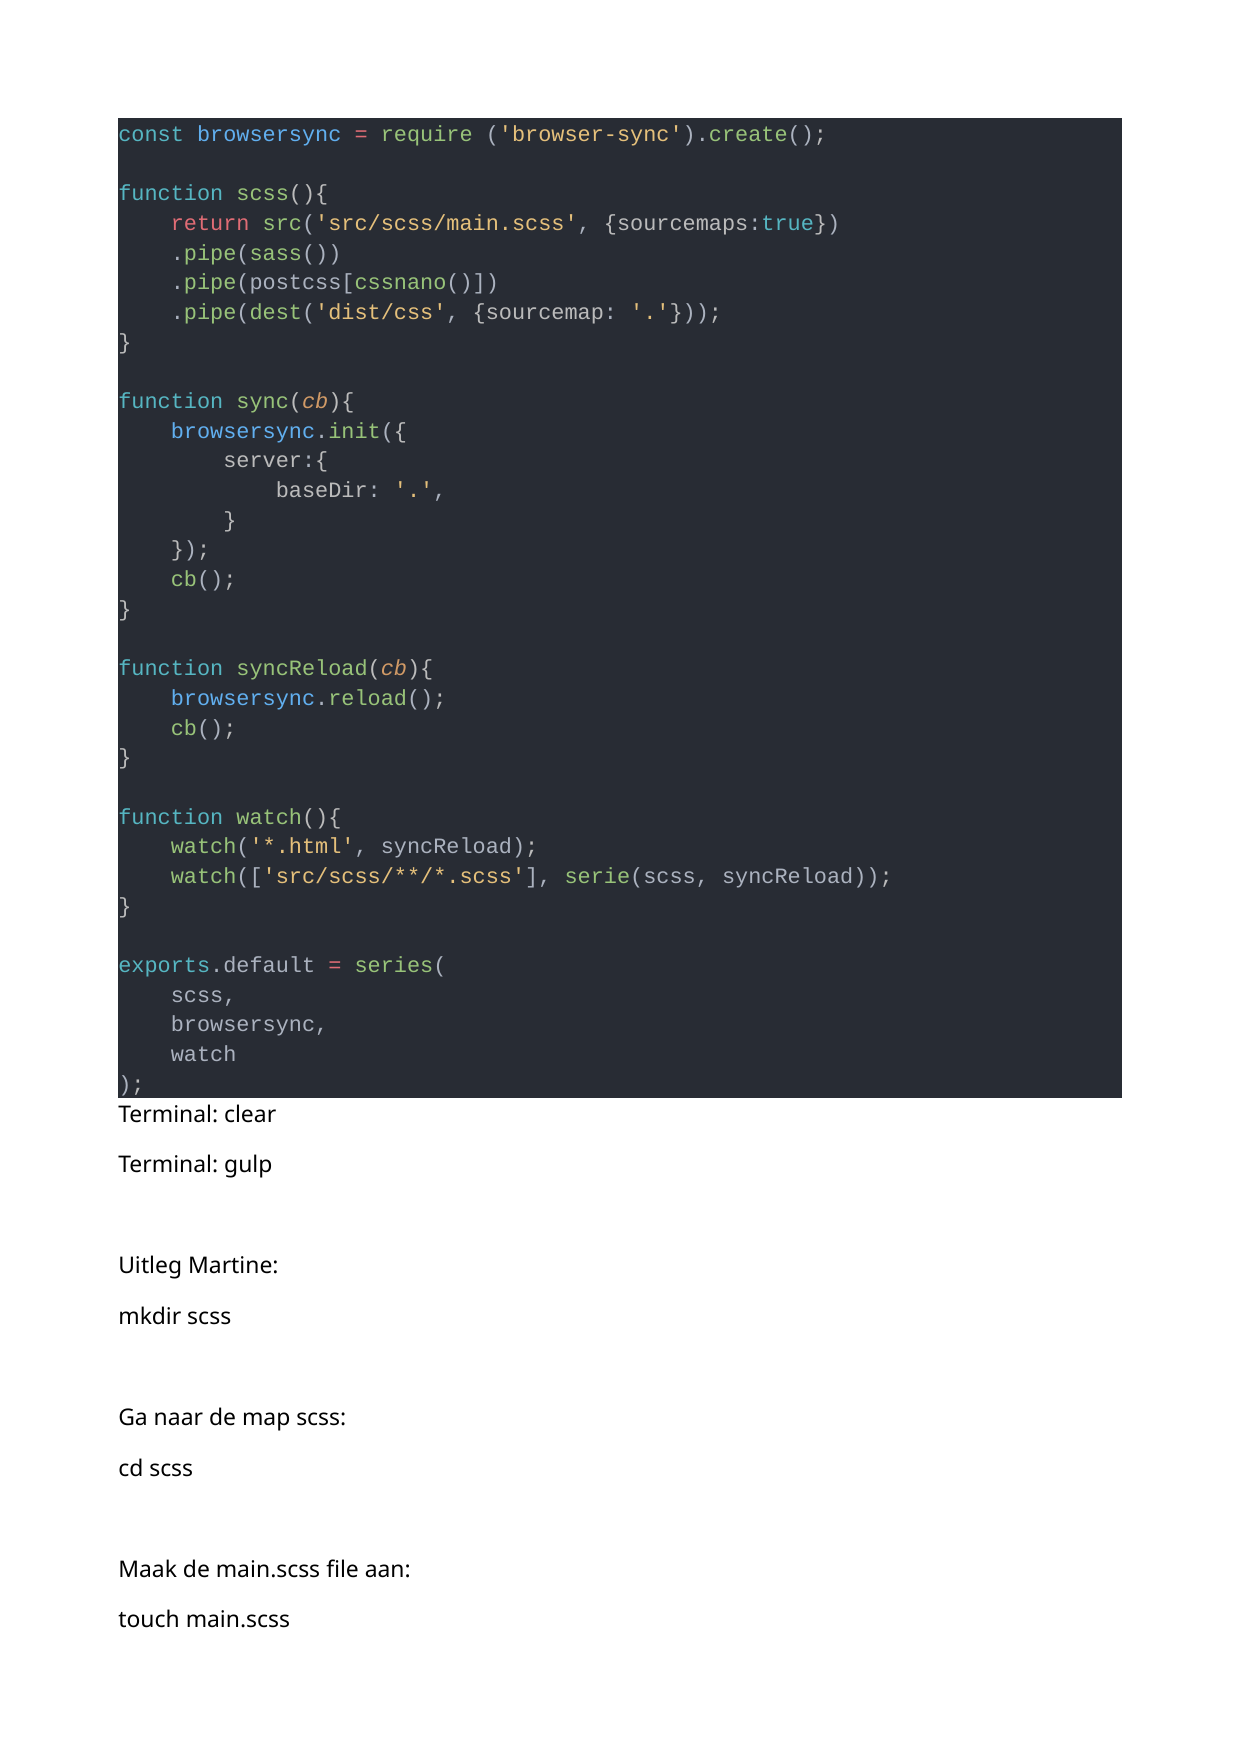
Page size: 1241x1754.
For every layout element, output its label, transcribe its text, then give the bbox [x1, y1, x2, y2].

text browsersync.init({ [118, 415, 1122, 445]
text } [118, 504, 1122, 534]
text .pipe(dest('dist/css', {sourcemap: '.'})); [118, 296, 1122, 326]
text function watch(){ [118, 801, 1122, 831]
text Uitleg Martine: [118, 1249, 1122, 1281]
text Terminal: gulp [118, 1148, 1122, 1179]
text watch [118, 1038, 1122, 1068]
text Maak de main.scss file aan: [118, 1552, 1122, 1584]
text ); [118, 1068, 1122, 1098]
text touch main.scss [118, 1603, 1122, 1634]
text exports.default = series( [118, 949, 1122, 979]
text } [118, 742, 1122, 771]
text function syncReload(cb){ [118, 652, 1122, 682]
text cd scss [118, 1451, 1122, 1483]
text cb(); [118, 712, 1122, 742]
text cb(); [118, 563, 1122, 593]
text server:{ [118, 445, 1122, 474]
text return src('src/scss/main.scss', {sourcemaps:true}) [118, 207, 1122, 237]
text browsersync.reload(); [118, 682, 1122, 712]
text }); [118, 534, 1122, 563]
text browsersync, [118, 1009, 1122, 1038]
text function sync(cb){ [118, 385, 1122, 415]
text watch(['src/scss/**/*.scss'], serie(scss, syncReload)); [118, 860, 1122, 890]
text baseDir: '.', [118, 474, 1122, 504]
text const browsersync = require ('browser-sync').create(); [118, 118, 1122, 148]
text Terminal: clear [118, 1098, 1122, 1129]
text } [118, 593, 1122, 623]
text .pipe(postcss[cssnano()]) [118, 267, 1122, 296]
text } [118, 326, 1122, 356]
text mkdir scss [118, 1300, 1122, 1331]
text function scss(){ [118, 177, 1122, 207]
text watch('*.html', syncReload); [118, 831, 1122, 860]
text } [118, 890, 1122, 920]
text Ga naar de map scss: [118, 1401, 1122, 1432]
text scss, [118, 979, 1122, 1009]
text .pipe(sass()) [118, 237, 1122, 267]
